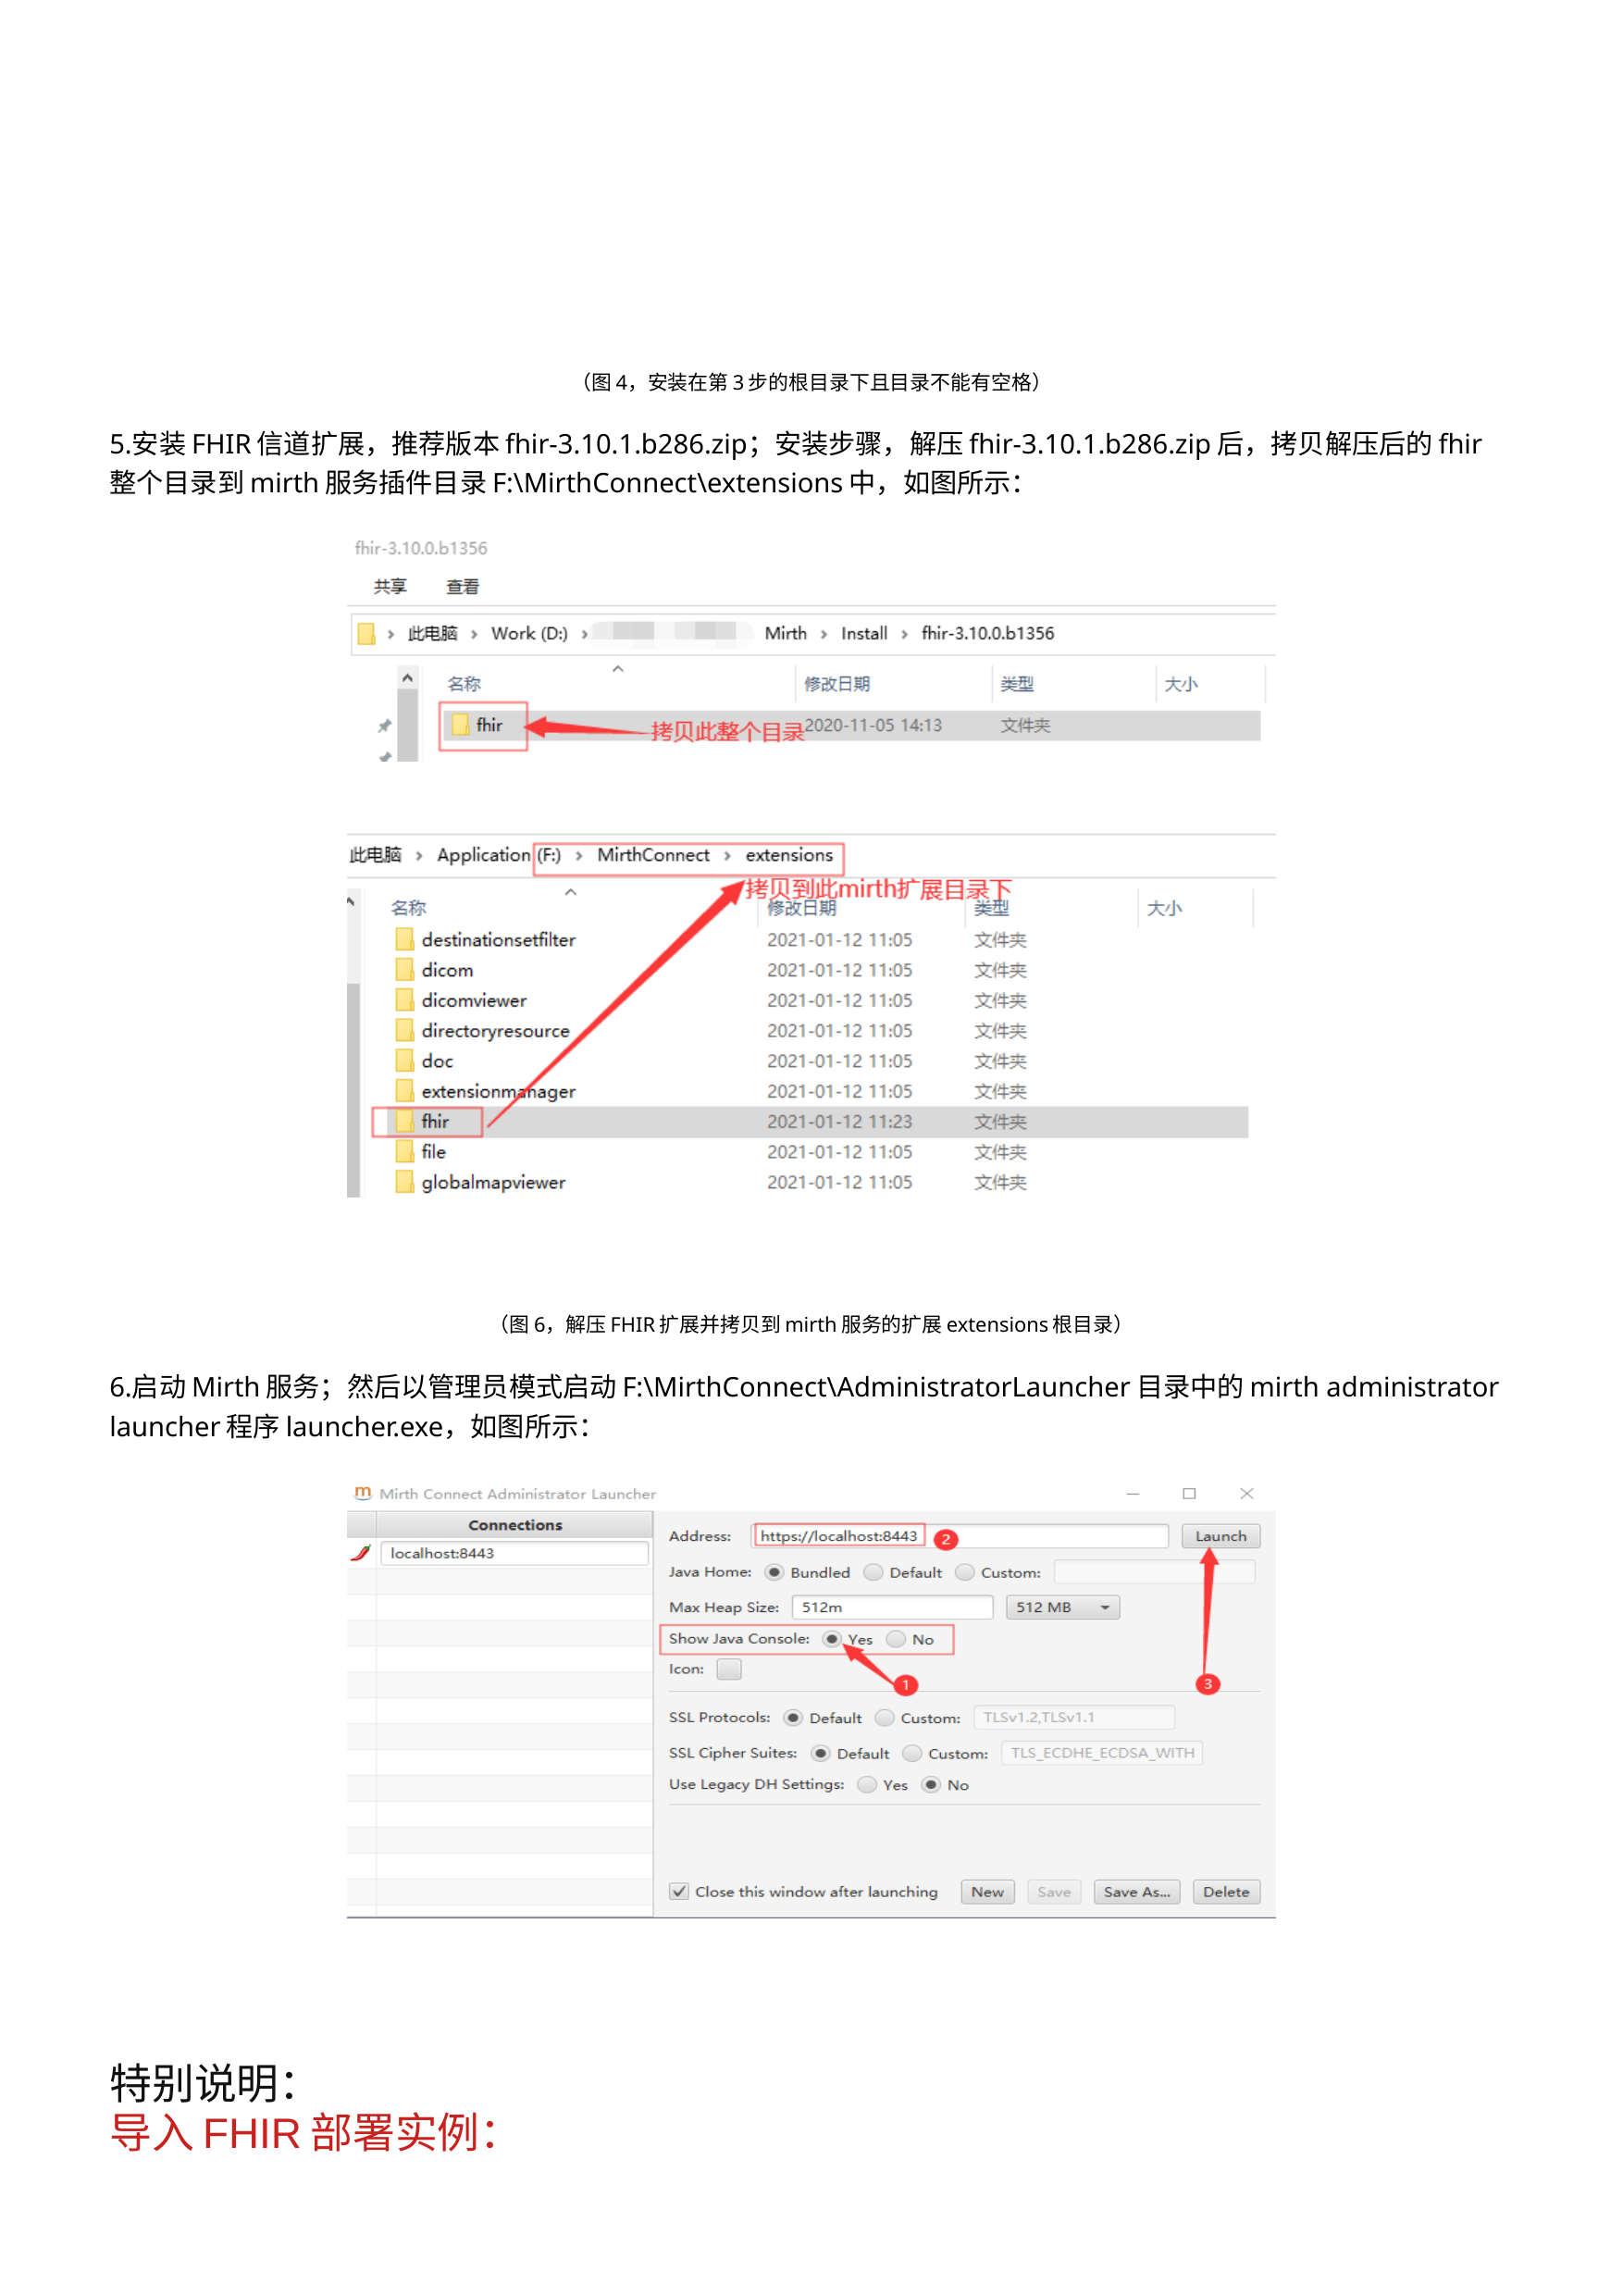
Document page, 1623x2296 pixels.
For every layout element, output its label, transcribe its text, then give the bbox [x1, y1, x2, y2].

text （图6，解压FHIR扩展并拷贝到mirth服务的扩展extensions根目录） [109, 1309, 1514, 1338]
picture [347, 1481, 1276, 1918]
picture [347, 831, 1276, 1198]
text 5.安装FHIR信道扩展，推荐版本fhir-3.10.1.b286.zip；安装步骤，解压fhir-3.10.1.b286.zip后，拷贝解压后的fhir整个目录到mirth服务插件目录F:\MirthConnect\extensions中，如图所示： [109, 422, 1514, 501]
text （图4，安装在第3步的根目录下且目录不能有空格） [109, 366, 1514, 396]
text 特别说明： [109, 2060, 1514, 2108]
text 6.启动Mirth服务；然后以管理员模式启动F:\MirthConnect\AdministratorLauncher目录中的mirth administrator launcher程序launcher.exe，如图所示： [109, 1366, 1514, 1445]
text 导入FHIR部署实例： [109, 2108, 1514, 2157]
picture [347, 538, 1276, 762]
